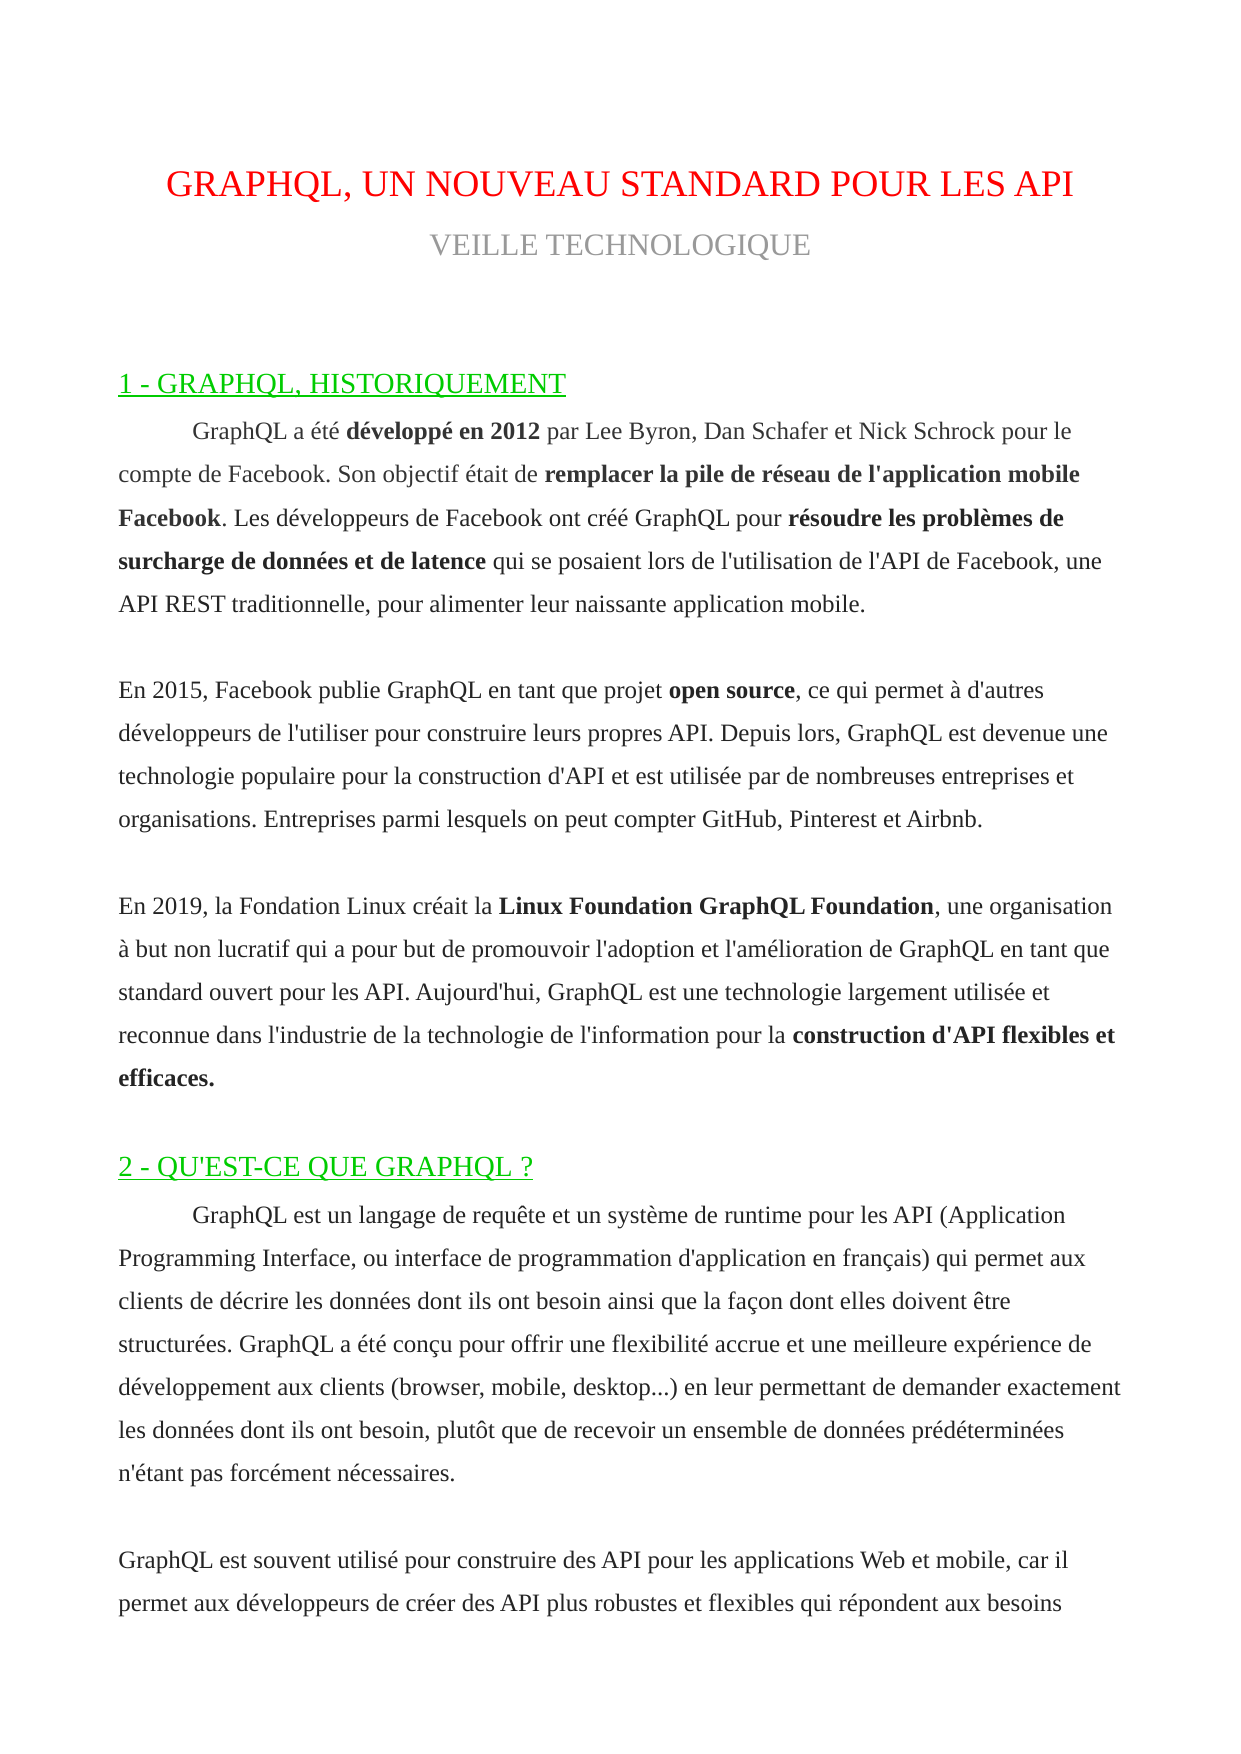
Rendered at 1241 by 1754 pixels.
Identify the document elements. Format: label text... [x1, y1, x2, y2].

text En 2019, la Fondation Linux créait la Linux Foundation GraphQL Foundation, une organisation à but non lucratif qui a pour but de promouvoir l'adoption et l'amélioration de GraphQL en tant que standard ouvert pour les API. Aujourd'hui, GraphQL est une technologie largement utilisée et reconnue dans l'industrie de la technologie de l'information pour la construction d'API flexibles et efficaces. [118, 891, 1122, 1092]
text GRAPHQL, UN NOUVEAU STANDARD POUR LES API [118, 161, 1122, 204]
text GraphQL est souvent utilisé pour construire des API pour les applications Web et mobile, car il permet aux développeurs de créer des API plus robustes et flexibles qui répondent aux besoins [118, 1545, 1122, 1617]
text VEILLE TECHNOLOGIQUE [118, 226, 1122, 262]
text 1 - GRAPHQL, HISTORIQUEMENT [118, 366, 1122, 399]
text En 2015, Facebook publie GraphQL en tant que projet open source, ce qui permet à d'autres développeurs de l'utiliser pour construire leurs propres API. Depuis lors, GraphQL est devenue une technologie populaire pour la construction d'API et est utilisée par de nombreuses entreprises et organisations. Entreprises parmi lesquels on peut compter GitHub, Pinterest et Airbnb. [118, 675, 1122, 833]
text GraphQL est un langage de requête et un système de runtime pour les API (Application Programming Interface, ou interface de programmation d'application en français) qui permet aux clients de décrire les données dont ils ont besoin ainsi que la façon dont elles doivent être structurées. GraphQL a été conçu pour offrir une flexibilité accrue et une meilleure expérience de développement aux clients (browser, mobile, desktop...) en leur permettant de demander exactement les données dont ils ont besoin, plutôt que de recevoir un ensemble de données prédéterminées n'étant pas forcément nécessaires. [118, 1200, 1122, 1487]
text 2 - QU'EST-CE QUE GRAPHQL ? [118, 1149, 1122, 1183]
text GraphQL a été développé en 2012 par Lee Byron, Dan Schafer et Nick Schrock pour le compte de Facebook. Son objectif était de remplacer la pile de réseau de l'application mobile Facebook. Les développeurs de Facebook ont créé GraphQL pour résoudre les problèmes de surcharge de données et de latence qui se posaient lors de l'utilisation de l'API de Facebook, une API REST traditionnelle, pour alimenter leur naissante application mobile. [118, 416, 1122, 618]
